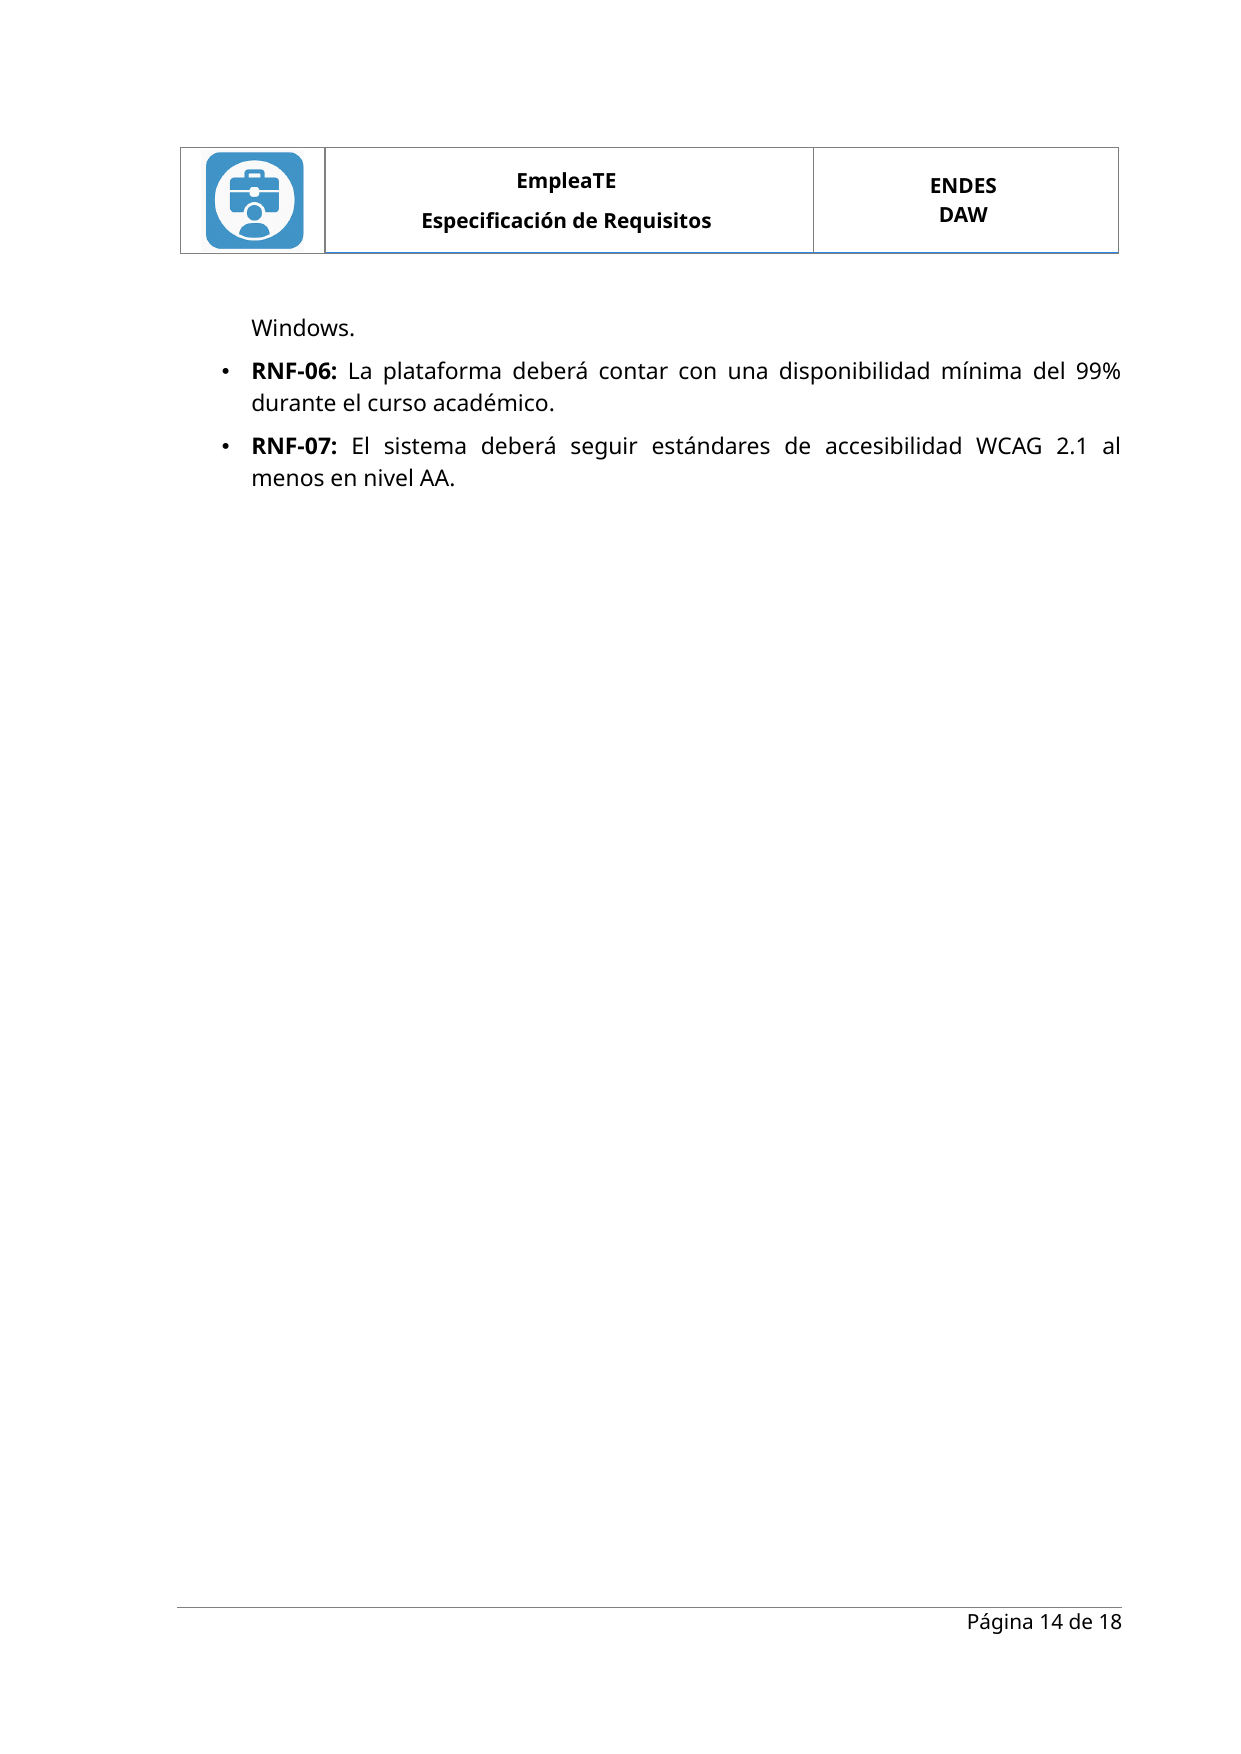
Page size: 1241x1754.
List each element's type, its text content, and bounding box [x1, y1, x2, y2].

picture [201, 150, 304, 252]
list RNF-07: El sistema deberá seguir estándares de accesibilidad WCAG 2.1 al menos en nivel AA. [222, 430, 1122, 493]
list RNF-06: La plataforma deberá contar con una disponibilidad mínima del 99% durante el curso académico. [222, 355, 1122, 418]
list Windows. [222, 311, 1122, 343]
